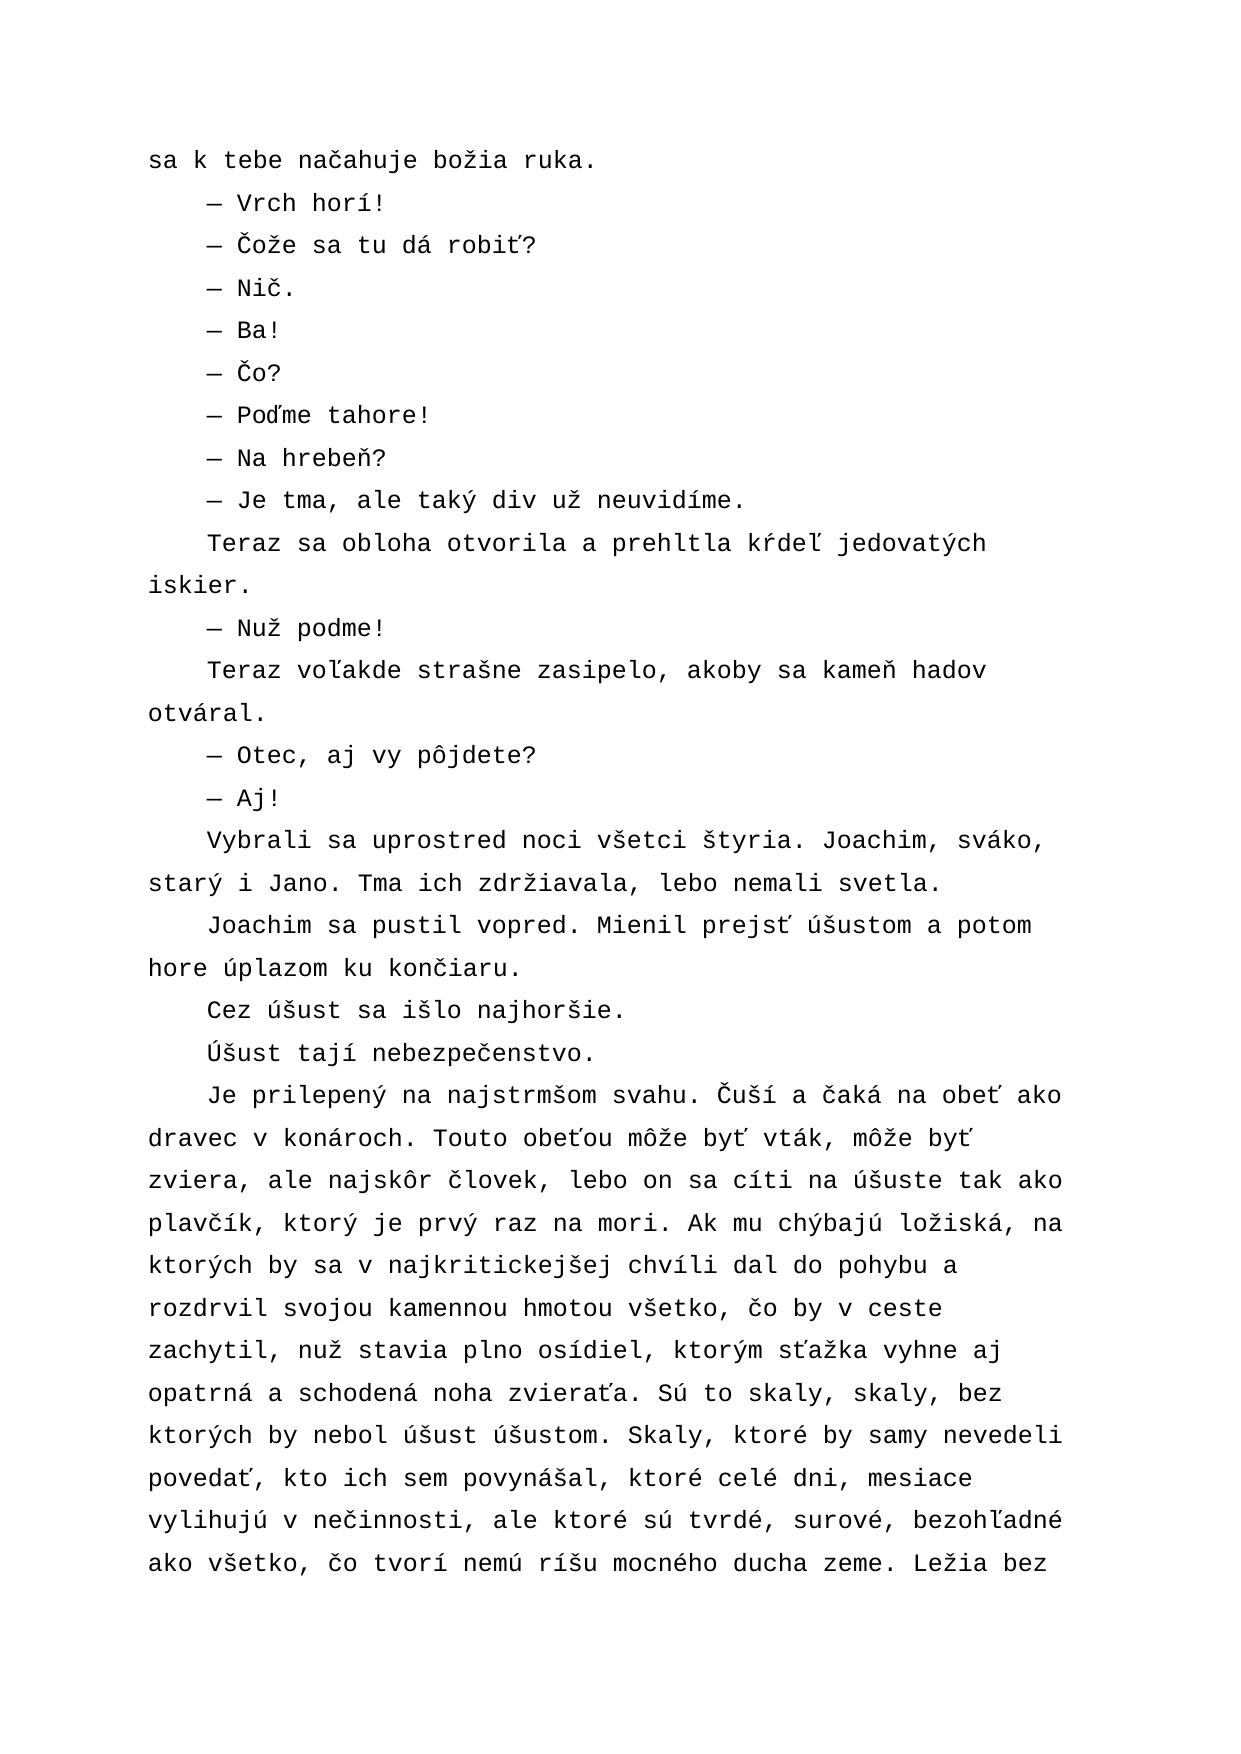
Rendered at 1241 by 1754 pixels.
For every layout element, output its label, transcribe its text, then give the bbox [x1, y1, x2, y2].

text Cez úšust sa išlo najhoršie. [148, 998, 1092, 1026]
text Úšust tají nebezpečenstvo. [148, 1040, 1092, 1068]
text — Poďme tahore! [148, 403, 1092, 431]
text Vybrali sa uprostred noci všetci štyria. Joachim, sváko, starý i Jano. Tma ich zdržiavala, lebo nemali svetla. [148, 828, 1092, 898]
text — Čo? [148, 360, 1092, 388]
text — Čože sa tu dá robiť? [148, 233, 1092, 261]
text Teraz voľakde strašne zasipelo, akoby sa kameň hadov otváral. [148, 658, 1092, 728]
text — Aj! [148, 785, 1092, 813]
text — Otec, aj vy pôjdete? [148, 743, 1092, 771]
text sa k tebe načahuje božia ruka. [148, 148, 1092, 176]
text — Na hrebeň? [148, 445, 1092, 473]
text — Nič. [148, 275, 1092, 303]
text — Je tma, ale taký div už neuvidíme. [148, 488, 1092, 516]
text Je prilepený na najstrmšom svahu. Čuší a čaká na obeť ako dravec v konároch. Touto obeťou môže byť vták, môže byť zviera, ale najskôr človek, lebo on sa cíti na úšuste tak ako plavčík, ktorý je prvý raz na mori. Ak mu chýbajú ložiská, na ktorých by sa v najkritickejšej chvíli dal do pohybu a rozdrvil svojou kamennou hmotou všetko, čo by v ceste zachytil, nuž stavia plno osídiel, ktorým sťažka vyhne aj opatrná a schodená noha zvieraťa. Sú to skaly, skaly, bez ktorých by nebol úšust úšustom. Skaly, ktoré by samy nevedeli povedať, kto ich sem povynášal, ktoré celé dni, mesiace vylihujú v nečinnosti, ale ktoré sú tvrdé, surové, bezohľadné ako všetko, čo tvorí nemú ríšu mocného ducha zeme. Ležia bez [148, 1083, 1092, 1578]
text — Nuž podme! [148, 615, 1092, 643]
text — Vrch horí! [148, 190, 1092, 218]
text Joachim sa pustil vopred. Mienil prejsť úšustom a potom hore úplazom ku končiaru. [148, 913, 1092, 983]
text — Ba! [148, 318, 1092, 346]
text Teraz sa obloha otvorila a prehltla kŕdeľ jedovatých iskier. [148, 530, 1092, 601]
